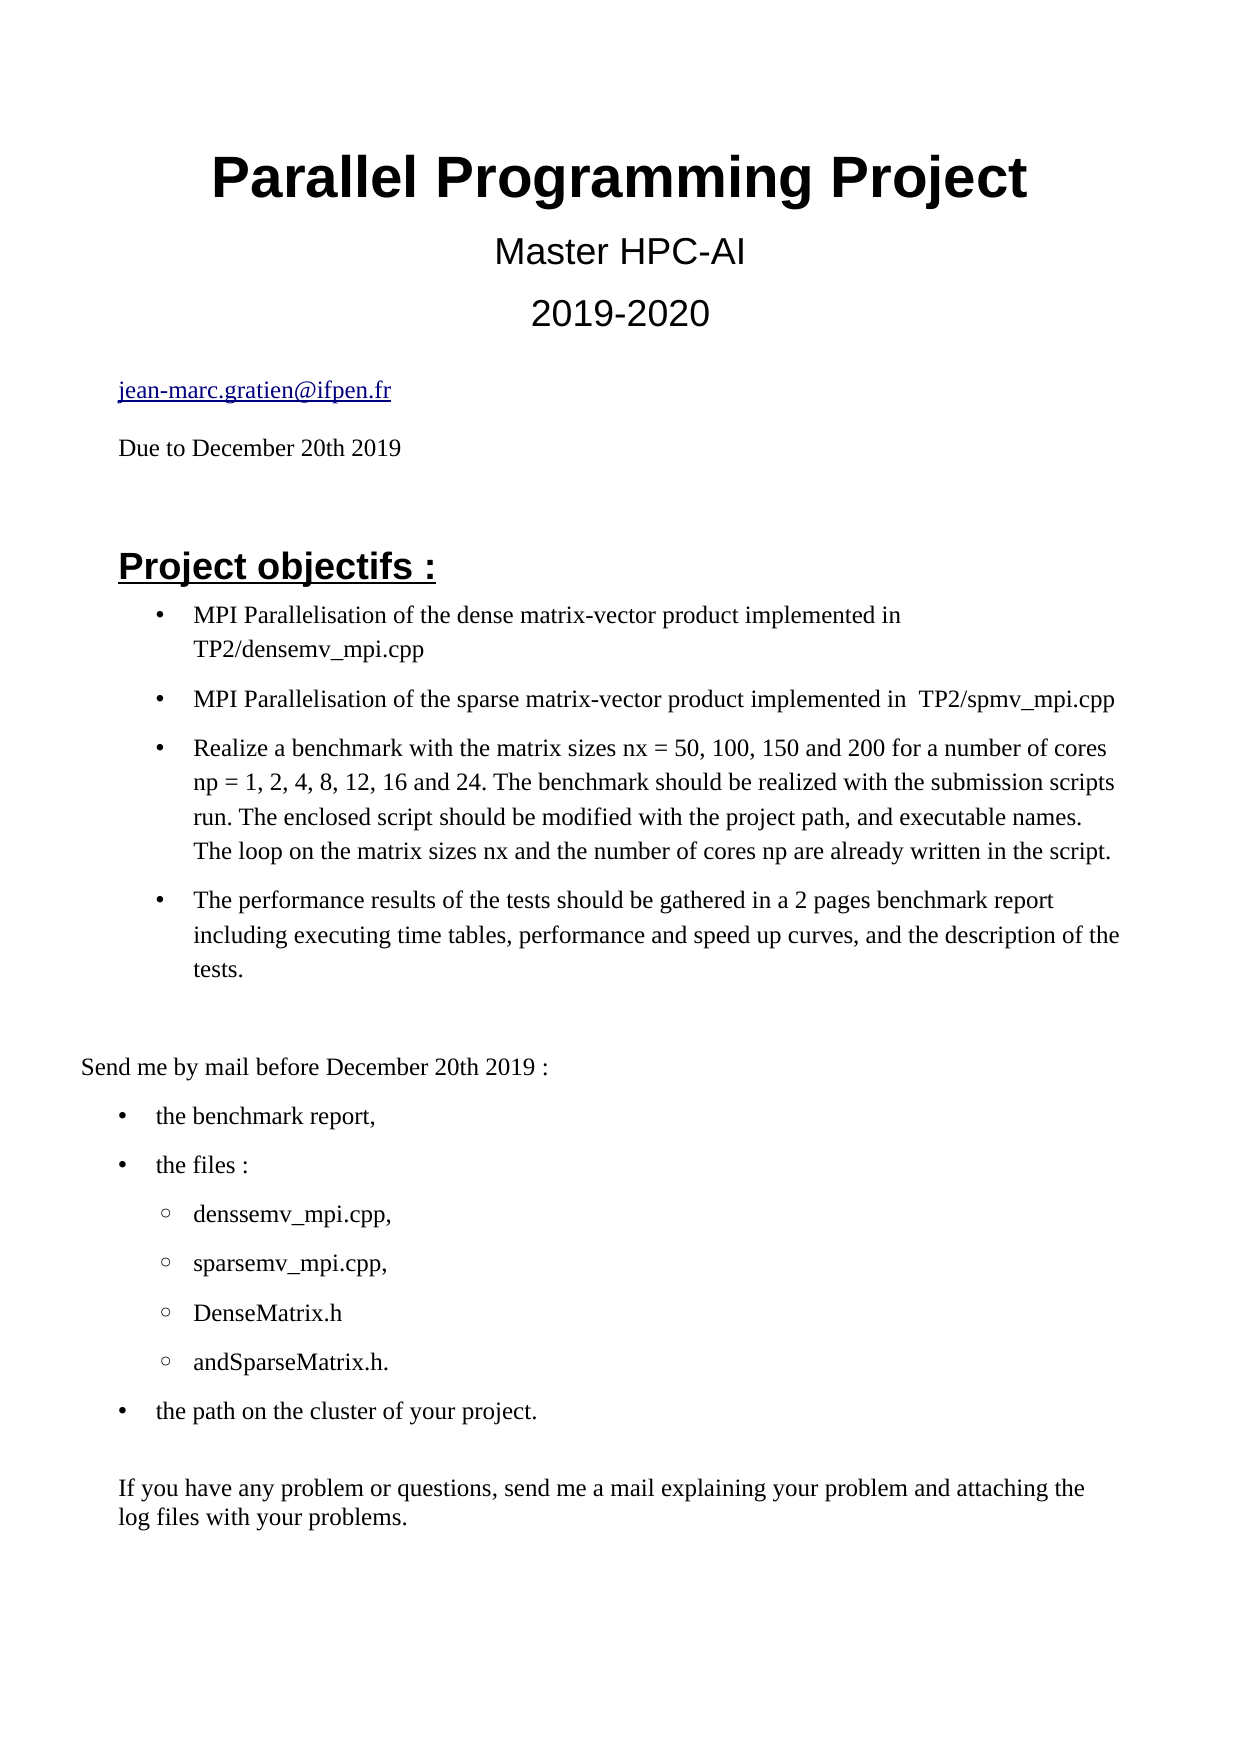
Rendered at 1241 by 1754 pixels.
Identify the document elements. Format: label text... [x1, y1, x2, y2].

list MPI Parallelisation of the sparse matrix-vector product implemented in TP2/spmv_mpi.cpp [156, 684, 1122, 712]
list Realize a benchmark with the matrix sizes nx = 50, 100, 150 and 200 for a number of cores np = 1, 2, 4, 8, 12, 16 and 24. The benchmark should be realized with the submission scripts run. The enclosed script should be modified with the project path, and executable names. The loop on the matrix sizes nx and the number of cores np are already written in the script. [156, 733, 1122, 865]
text Due to December 20th 2019 [118, 433, 1122, 461]
subtitle Project objectifs : [118, 544, 1122, 588]
title Parallel Programming Project [118, 143, 1122, 210]
list DenseMatrix.h [156, 1298, 1122, 1326]
list denssemv_mpi.cpp, [156, 1199, 1122, 1228]
list andSparseMatrix.h. [156, 1347, 1122, 1375]
subtitle Master HPC-AI [118, 229, 1122, 272]
text jean-marc.gratien@ifpen.fr [118, 375, 1122, 404]
list The performance results of the tests should be gathered in a 2 pages benchmark report including executing time tables, performance and speed up curves, and the description of the tests. [156, 885, 1122, 983]
text If you have any problem or questions, send me a mail explaining your problem and attaching the log files with your problems. [118, 1473, 1122, 1531]
list the files : [118, 1150, 1122, 1179]
list MPI Parallelisation of the dense matrix-vector product implemented in TP2/densemv_mpi.cpp [156, 600, 1122, 663]
list the path on the cluster of your project. [118, 1396, 1122, 1424]
list sparsemv_mpi.cpp, [156, 1248, 1122, 1277]
list the benchmark report, [118, 1101, 1122, 1130]
text Send me by mail before December 20th 2019 : [81, 1052, 1122, 1081]
subtitle 2019-2020 [118, 291, 1122, 334]
